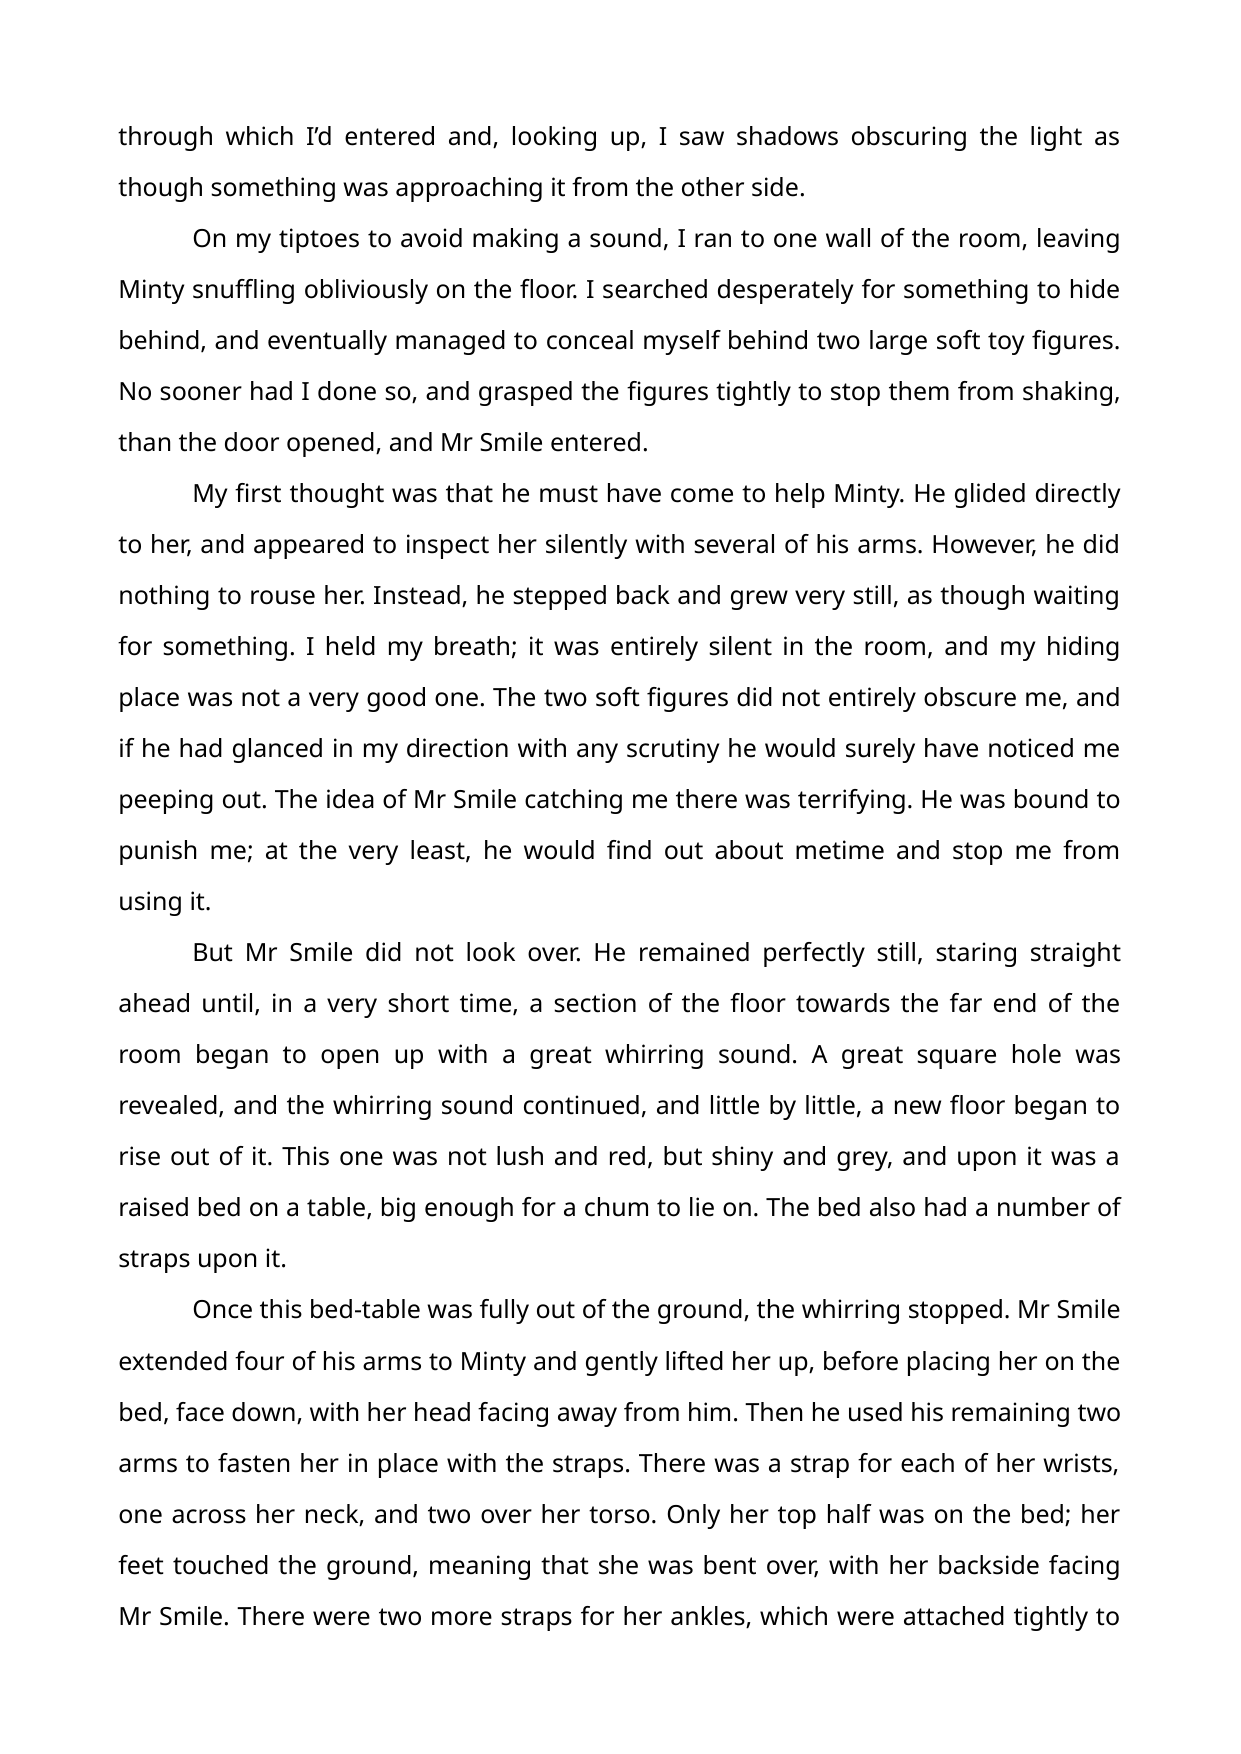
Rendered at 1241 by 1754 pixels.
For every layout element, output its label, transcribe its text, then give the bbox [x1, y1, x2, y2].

text Once this bed-table was fully out of the ground, the whirring stopped. Mr Smile extended four of his arms to Minty and gently lifted her up, before placing her on the bed, face down, with her head facing away from him. Then he used his remaining two arms to fasten her in place with the straps. There was a strap for each of her wrists, one across her neck, and two over her torso. Only her top half was on the bed; her feet touched the ground, meaning that she was bent over, with her backside facing Mr Smile. There were two more straps for her ankles, which were attached tightly to [118, 1292, 1122, 1632]
text On my tiptoes to avoid making a sound, I ran to one wall of the room, leaving Minty snuffling obliviously on the floor. I searched desperately for something to hide behind, and eventually managed to conceal myself behind two large soft toy figures. No sooner had I done so, and grasped the figures tightly to stop them from shaking, than the door opened, and Mr Smile entered. [118, 220, 1122, 458]
text My first thought was that he must have come to help Minty. He glided directly to her, and appeared to inspect her silently with several of his arms. However, he did nothing to rouse her. Instead, he stepped back and grew very still, as though waiting for something. I held my breath; it was entirely silent in the room, and my hiding place was not a very good one. The two soft figures did not entirely obscure me, and if he had glanced in my direction with any scrutiny he would surely have noticed me peeping out. The idea of Mr Smile catching me there was terrifying. He was bound to punish me; at the very least, he would find out about metime and stop me from using it. [118, 475, 1122, 918]
text But Mr Smile did not look over. He remained perfectly still, staring straight ahead until, in a very short time, a section of the floor towards the far end of the room began to open up with a great whirring sound. A great square hole was revealed, and the whirring sound continued, and little by little, a new floor began to rise out of it. This one was not lush and red, but shiny and grey, and upon it was a raised bed on a table, big enough for a chum to lie on. The bed also had a number of straps upon it. [118, 935, 1122, 1275]
text through which I’d entered and, looking up, I saw shadows obscuring the light as though something was approaching it from the other side. [118, 118, 1122, 203]
